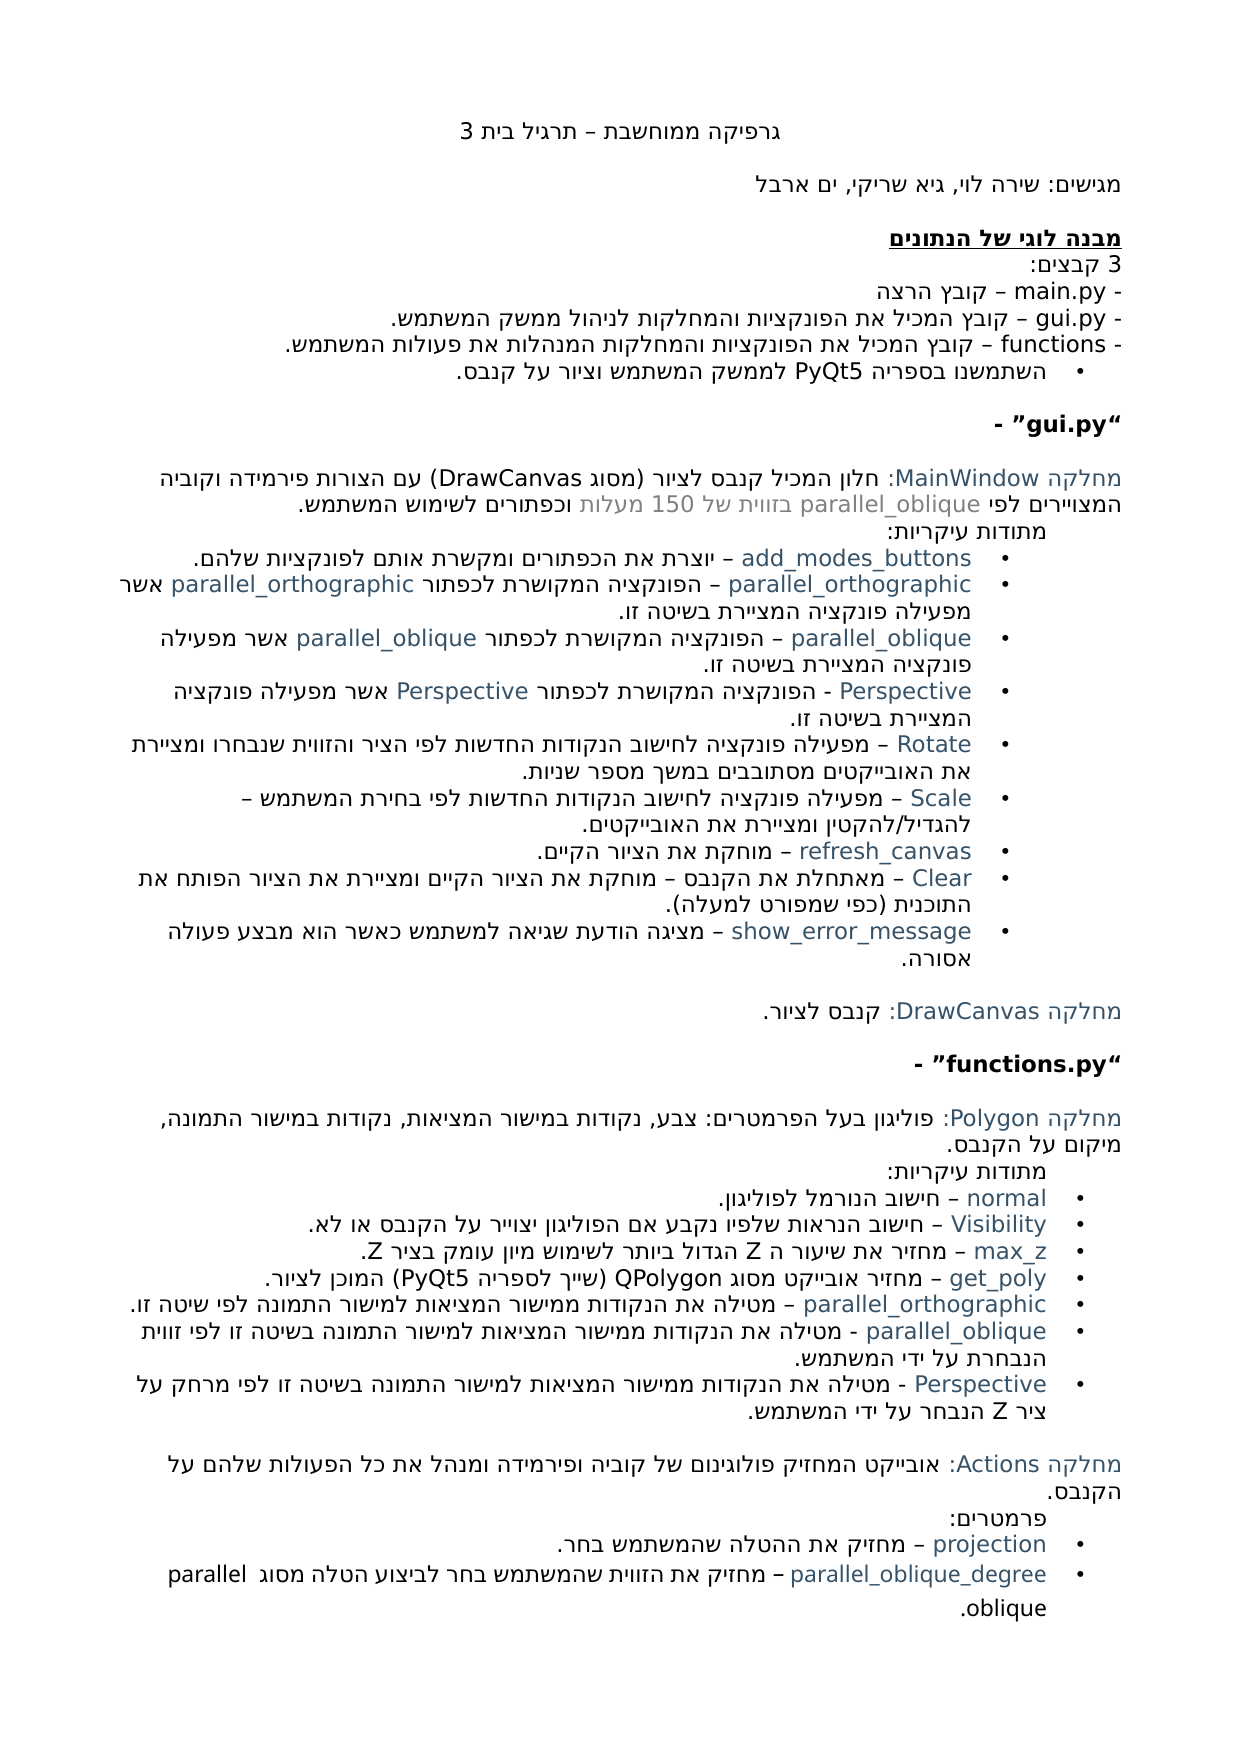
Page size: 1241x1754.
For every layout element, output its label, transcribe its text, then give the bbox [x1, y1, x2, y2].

text - functions – קובץ המכיל את הפונקציות והמחלקות המנהלות את פעולות המשתמש. [118, 331, 1122, 358]
list Perspective - מטילה את הנקודות ממישור המציאות למישור התמונה בשיטה זו לפי מרחק על ציר Z הנבחר על ידי המשתמש. [118, 1371, 1084, 1425]
text - main.py – קובץ הרצה [118, 278, 1122, 305]
text מתודות עיקריות: [118, 1158, 1122, 1185]
list normal – חישוב הנורמל לפוליגון. [118, 1185, 1084, 1211]
list Visibility – חישוב הנראות שלפיו נקבע אם הפוליגון יצוייר על הקנבס או לא. [118, 1211, 1084, 1238]
text - gui.py – קובץ המכיל את הפונקציות והמחלקות לניהול ממשק המשתמש. [118, 305, 1122, 331]
list Clear – מאתחלת את הקנבס – מוחקת את הציור הקיים ומציירת את הציור הפותח את התוכנית (כפי שמפורט למעלה). [118, 865, 1009, 918]
list parallel_orthographic – מטילה את הנקודות ממישור המציאות למישור התמונה לפי שיטה זו. [118, 1291, 1084, 1318]
text פרמטרים: [118, 1505, 1122, 1531]
text מחלקה MainWindow: חלון המכיל קנבס לציור (מסוג DrawCanvas) עם הצורות פירמידה וקוביה המצויירים לפי parallel_oblique בזווית של 150 מעלות וכפתורים לשימוש המשתמש. [118, 465, 1122, 518]
list add_modes_buttons – יוצרת את הכפתורים ומקשרת אותם לפונקציות שלהם. [118, 545, 1009, 571]
list Scale – מפעילה פונקציה לחישוב הנקודות החדשות לפי בחירת המשתמש – להגדיל/להקטין ומציירת את האובייקטים. [118, 785, 1009, 838]
list refresh_canvas – מוחקת את הציור הקיים. [118, 838, 1009, 865]
text 3 קבצים: [118, 251, 1122, 278]
text “gui.py” - [118, 411, 1122, 438]
list parallel_oblique_degree – מחזיק את הזווית שהמשתמש בחר לביצוע הטלה מסוג parallel oblique. [118, 1558, 1084, 1626]
list parallel_oblique - מטילה את הנקודות ממישור המציאות למישור התמונה בשיטה זו לפי זווית הנבחרת על ידי המשתמש. [118, 1318, 1084, 1371]
text מבנה לוגי של הנתונים [118, 225, 1122, 251]
list show_error_message – מציגה הודעת שגיאה למשתמש כאשר הוא מבצע פעולה אסורה. [118, 918, 1009, 971]
text גרפיקה ממוחשבת – תרגיל בית 3 [118, 118, 1122, 145]
text מתודות עיקריות: [118, 518, 1122, 545]
text “functions.py” - [118, 1051, 1122, 1078]
list השתמשנו בספריה PyQt5 לממשק המשתמש וציור על קנבס. [118, 358, 1084, 385]
list parallel_orthographic – הפונקציה המקושרת לכפתור parallel_orthographic אשר מפעילה פונקציה המציירת בשיטה זו. [118, 571, 1009, 625]
text מחלקה Polygon: פוליגון בעל הפרמטרים: צבע, נקודות במישור המציאות, נקודות במישור התמונה, מיקום על הקנבס. [118, 1105, 1122, 1158]
list Rotate – מפעילה פונקציה לחישוב הנקודות החדשות לפי הציר והזווית שנבחרו ומציירת את האובייקטים מסתובבים במשך מספר שניות. [118, 731, 1009, 785]
text מחלקה DrawCanvas: קנבס לציור. [118, 998, 1122, 1025]
list Perspective - הפונקציה המקושרת לכפתור Perspective אשר מפעילה פונקציה המציירת בשיטה זו. [118, 678, 1009, 731]
list get_poly – מחזיר אובייקט מסוג QPolygon (שייך לספריה PyQt5) המוכן לציור. [118, 1265, 1084, 1291]
text מחלקה Actions: אובייקט המחזיק פולוגינום של קוביה ופירמידה ומנהל את כל הפעולות שלהם על הקנבס. [118, 1451, 1122, 1505]
list projection – מחזיק את ההטלה שהמשתמש בחר. [118, 1531, 1084, 1558]
text מגישים: שירה לוי, גיא שריקי, ים ארבל [118, 171, 1122, 198]
list max_z – מחזיר את שיעור ה Z הגדול ביותר לשימוש מיון עומק בציר Z. [118, 1238, 1084, 1265]
list parallel_oblique – הפונקציה המקושרת לכפתור parallel_oblique אשר מפעילה פונקציה המציירת בשיטה זו. [118, 625, 1009, 678]
